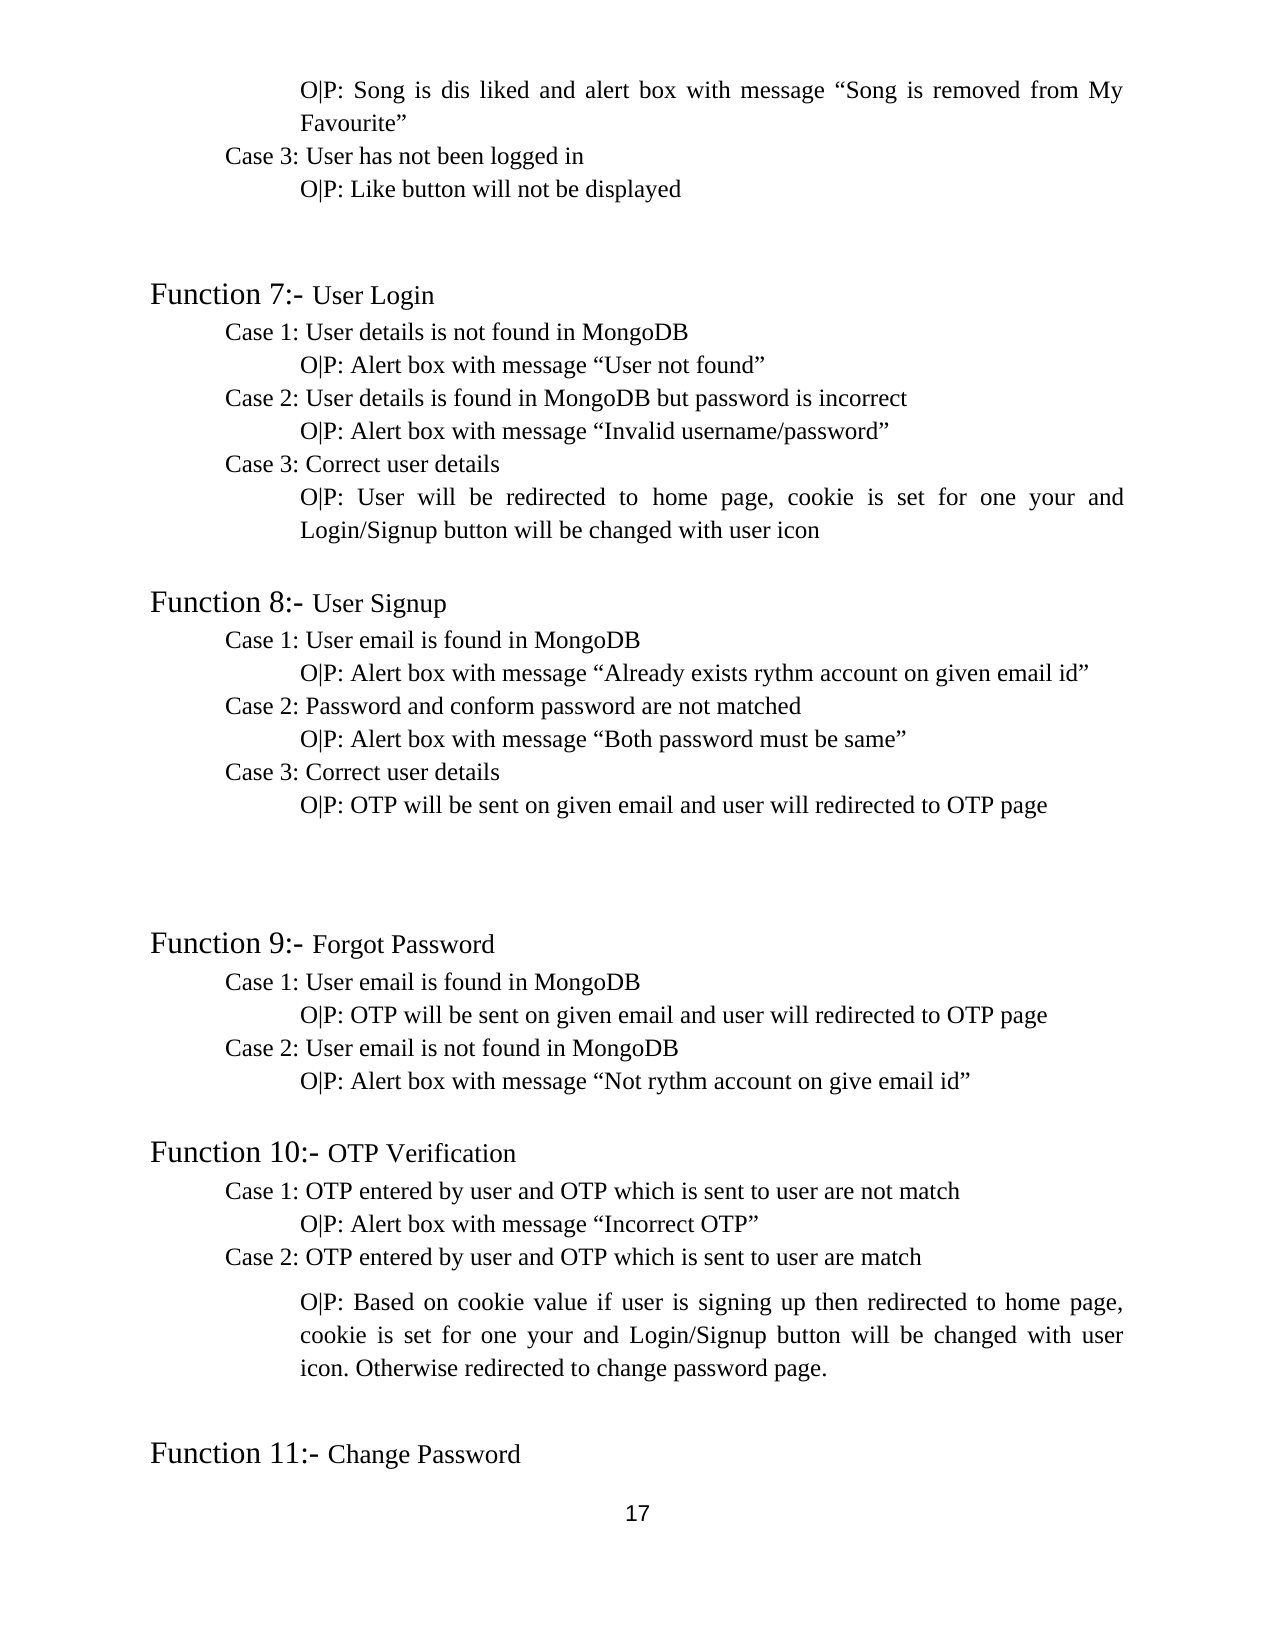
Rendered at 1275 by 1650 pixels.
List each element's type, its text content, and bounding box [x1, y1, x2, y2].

text O|P: Alert box with message “Both password must be same” [225, 724, 1125, 753]
text Case 2: User details is found in MongoDB but password is incorrect [225, 383, 1125, 412]
text O|P: User will be redirected to home page, cookie is set for one your and Login/Signup button will be changed with user icon [300, 482, 1125, 544]
text Case 1: OTP entered by user and OTP which is sent to user are not match [225, 1176, 1125, 1204]
text Function 10:- OTP Verification [150, 1132, 1125, 1170]
text Case 1: User email is found in MongoDB [225, 967, 1125, 995]
text Case 1: User email is found in MongoDB [225, 625, 1125, 654]
text Case 3: Correct user details [225, 757, 1125, 786]
text O|P: Alert box with message “User not found” [225, 350, 1125, 379]
text Function 7:- User Login [150, 273, 1125, 311]
text O|P: Based on cookie value if user is signing up then redirected to home page, cookie is set for one your and Login/Signup button will be changed with user icon. Otherwise redirected to change password page. [300, 1287, 1125, 1382]
text O|P: Alert box with message “Invalid username/password” [225, 416, 1125, 445]
text O|P: Song is dis liked and alert box with message “Song is removed from My Favourite” [300, 75, 1125, 137]
text Case 3: Correct user details [225, 449, 1125, 478]
text Case 2: OTP entered by user and OTP which is sent to user are match [225, 1242, 1125, 1271]
text Function 11:- Change Password [150, 1432, 1125, 1470]
text Function 9:- Forgot Password [150, 923, 1125, 961]
text O|P: Like button will not be displayed [225, 174, 1125, 203]
text Case 1: User details is not found in MongoDB [225, 317, 1125, 346]
text O|P: Alert box with message “Already exists rythm account on given email id” [225, 658, 1125, 687]
text Case 2: Password and conform password are not matched [225, 691, 1125, 720]
text O|P: Alert box with message “Incorrect OTP” [225, 1209, 1125, 1238]
text Function 8:- User Signup [150, 581, 1125, 620]
text Case 3: User has not been logged in [225, 141, 1125, 170]
text O|P: Alert box with message “Not rythm account on give email id” [225, 1066, 1125, 1094]
text Case 2: User email is not found in MongoDB [225, 1033, 1125, 1061]
text O|P: OTP will be sent on given email and user will redirected to OTP page [225, 1000, 1125, 1028]
text O|P: OTP will be sent on given email and user will redirected to OTP page [300, 791, 1125, 819]
